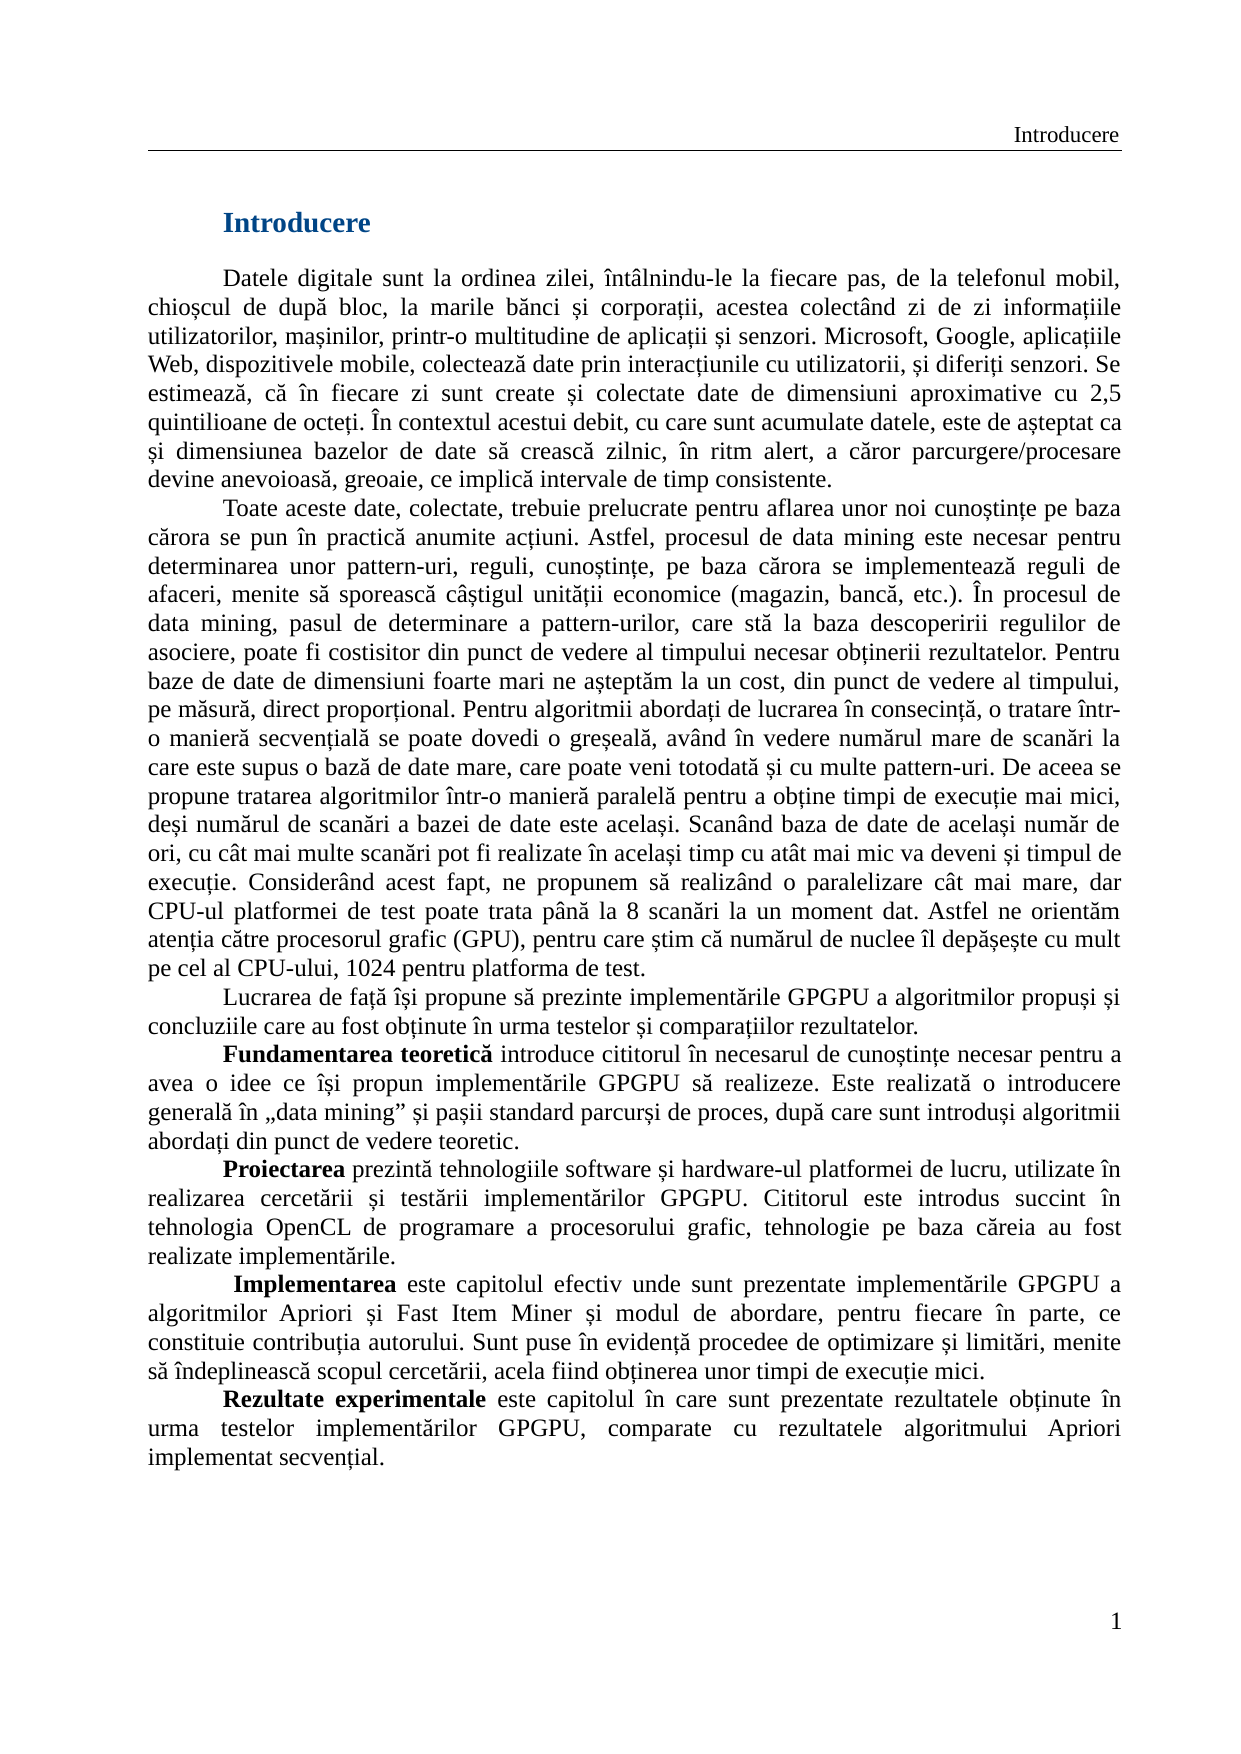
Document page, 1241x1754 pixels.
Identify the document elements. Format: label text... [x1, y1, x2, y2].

text Implementarea este capitolul efectiv unde sunt prezentate implementările GPGPU a algoritmilor Apriori și Fast Item Miner și modul de abordare, pentru fiecare în parte, ce constituie contribuția autorului. Sunt puse în evidență procedee de optimizare și limitări, menite să îndeplinească scopul cercetării, acela fiind obținerea unor timpi de execuție mici. [148, 1269, 1122, 1384]
text Lucrarea de față își propune să prezinte implementările GPGPU a algoritmilor propuși și concluziile care au fost obținute în urma testelor și comparațiilor rezultatelor. [148, 982, 1122, 1039]
text Rezultate experimentale este capitolul în care sunt prezentate rezultatele obținute în urma testelor implementărilor GPGPU, comparate cu rezultatele algoritmului Apriori implementat secvențial. [148, 1384, 1122, 1471]
text Datele digitale sunt la ordinea zilei, întâlnindu-le la fiecare pas, de la telefonul mobil, chioșcul de după bloc, la marile bănci și corporații, acestea colectând zi de zi informațiile utilizatorilor, mașinilor, printr-o multitudine de aplicații și senzori. Microsoft, Google, aplicațiile Web, dispozitivele mobile, colectează date prin interacțiunile cu utilizatorii, și diferiți senzori. Se estimează, că în fiecare zi sunt create și colectate date de dimensiuni aproximative cu 2,5 quintilioane de octeți. În contextul acestui debit, cu care sunt acumulate datele, este de așteptat ca și dimensiunea bazelor de date să crească zilnic, în ritm alert, a căror parcurgere/procesare devine anevoioasă, greoaie, ce implică intervale de timp consistente. [148, 263, 1122, 493]
text Proiectarea prezintă tehnologiile software și hardware-ul platformei de lucru, utilizate în realizarea cercetării și testării implementărilor GPGPU. Cititorul este introdus succint în tehnologia OpenCL de programare a procesorului grafic, tehnologie pe baza căreia au fost realizate implementările. [148, 1154, 1122, 1269]
text Fundamentarea teoretică introduce cititorul în necesarul de cunoștințe necesar pentru a avea o idee ce își propun implementările GPGPU să realizeze. Este realizată o introducere generală în „data mining” și pașii standard parcurși de proces, după care sunt introduși algoritmii abordați din punct de vedere teoretic. [148, 1039, 1122, 1154]
text Toate aceste date, colectate, trebuie prelucrate pentru aflarea unor noi cunoștințe pe baza cărora se pun în practică anumite acțiuni. Astfel, procesul de data mining este necesar pentru determinarea unor pattern-uri, reguli, cunoștințe, pe baza cărora se implementează reguli de afaceri, menite să sporească câștigul unității economice (magazin, bancă, etc.). În procesul de data mining, pasul de determinare a pattern-urilor, care stă la baza descoperirii regulilor de asociere, poate fi costisitor din punct de vedere al timpului necesar obținerii rezultatelor. Pentru baze de date de dimensiuni foarte mari ne așteptăm la un cost, din punct de vedere al timpului, pe măsură, direct proporțional. Pentru algoritmii abordați de lucrarea în consecință, o tratare într-o manieră secvențială se poate dovedi o greșeală, având în vedere numărul mare de scanări la care este supus o bază de date mare, care poate veni totodată și cu multe pattern-uri. De aceea se propune tratarea algoritmilor într-o manieră paralelă pentru a obține timpi de execuție mai mici, deși numărul de scanări a bazei de date este același. Scanând baza de date de același număr de ori, cu cât mai multe scanări pot fi realizate în același timp cu atât mai mic va deveni și timpul de execuție. Considerând acest fapt, ne propunem să realizând o paralelizare cât mai mare, dar CPU-ul platformei de test poate trata până la 8 scanări la un moment dat. Astfel ne orientăm atenția către procesorul grafic (GPU), pentru care știm că numărul de nuclee îl depășește cu mult pe cel al CPU-ului, 1024 pentru platforma de test. [148, 493, 1122, 982]
subtitle Introducere [148, 205, 1122, 238]
